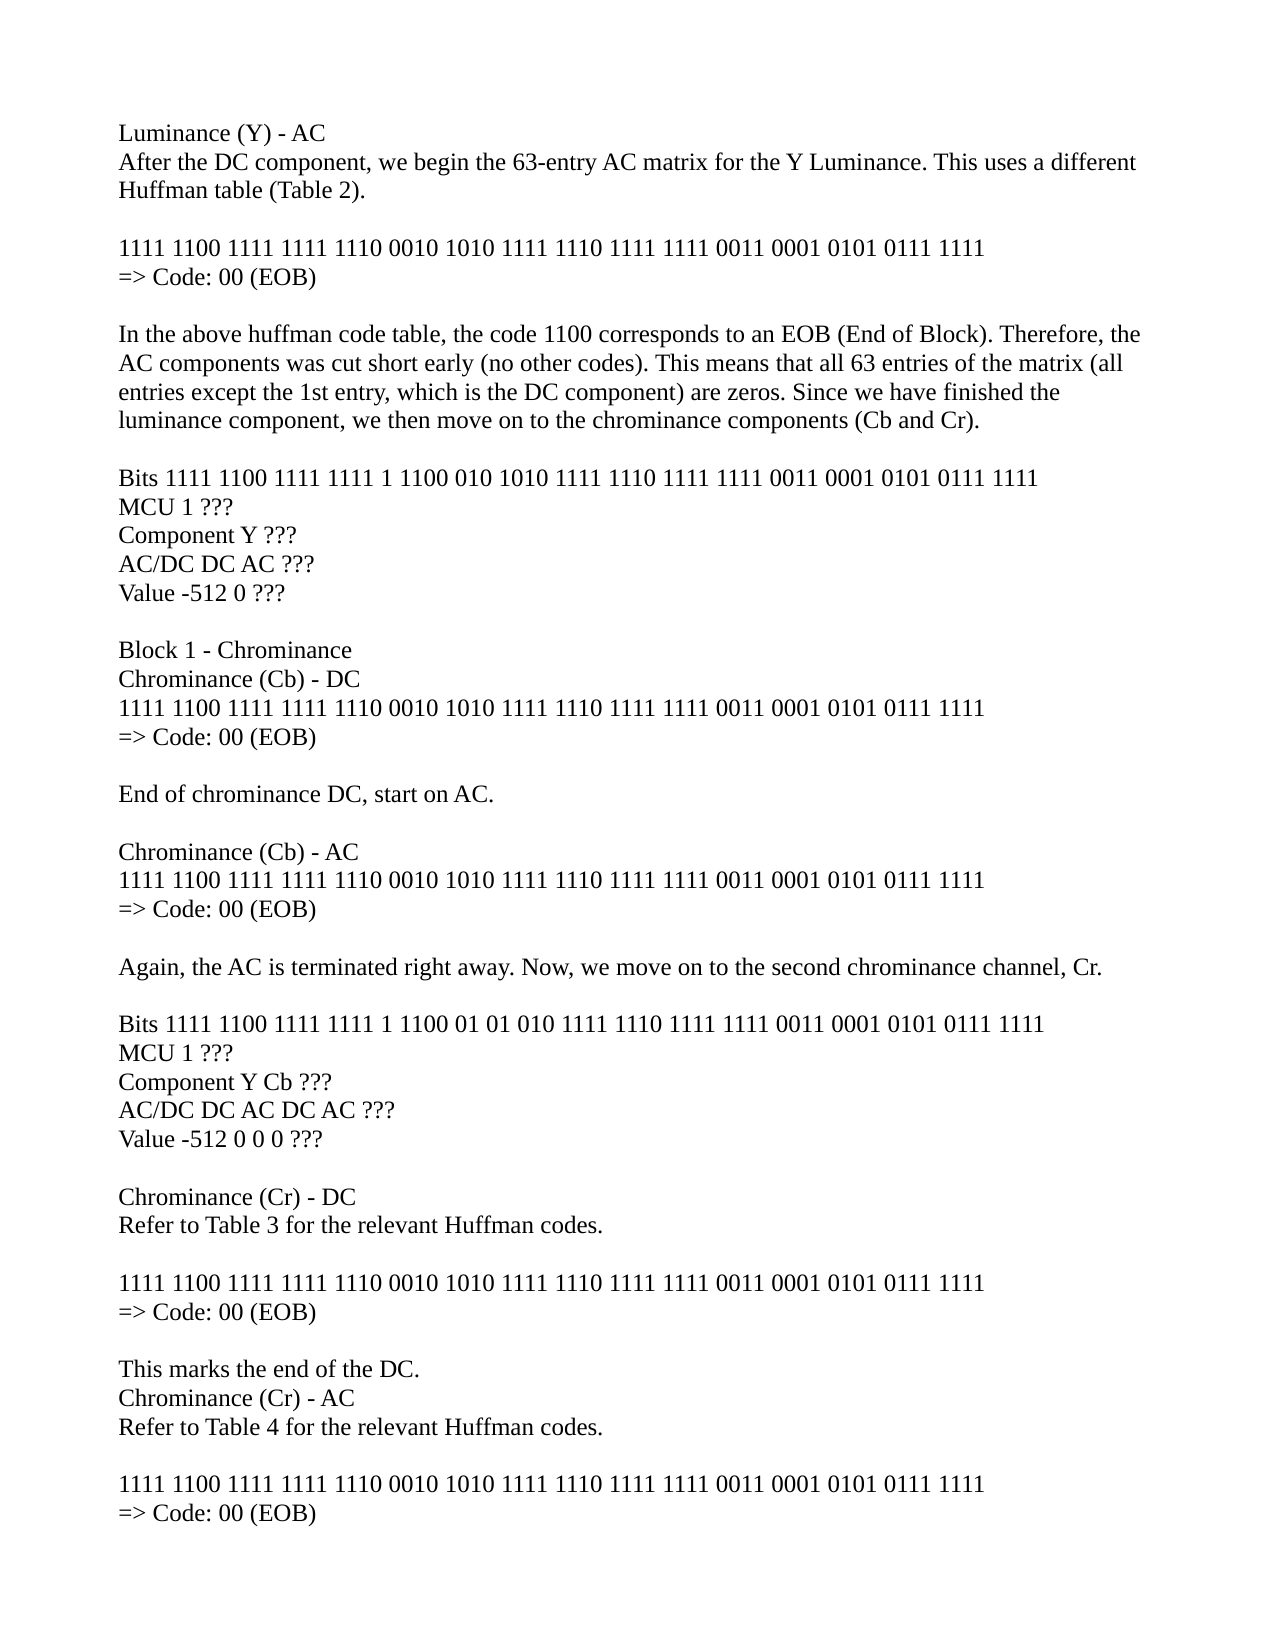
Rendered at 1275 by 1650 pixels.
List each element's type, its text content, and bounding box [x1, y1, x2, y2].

text Luminance (Y) - AC After the DC component, we begin the 63-entry AC matrix for the Y Luminance. This uses a different Huffman table (Table 2). 1111 1100 1111 1111 1110 0010 1010 1111 1110 1111 1111 0011 0001 0101 0111 1111 => Code: 00 (EOB) In the above huffman code table, the code 1100 corresponds to an EOB (End of Block). Therefore, the AC components was cut short early (no other codes). This means that all 63 entries of the matrix (all entries except the 1st entry, which is the DC component) are zeros. Since we have finished the luminance component, we then move on to the chrominance components (Cb and Cr). Bits 1111 1100 1111 1111 1 1100 010 1010 1111 1110 1111 1111 0011 0001 0101 0111 1111 MCU 1 ??? Component Y ??? AC/DC DC AC ??? Value -512 0 ??? Block 1 - Chrominance Chrominance (Cb) - DC 1111 1100 1111 1111 1110 0010 1010 1111 1110 1111 1111 0011 0001 0101 0111 1111 => Code: 00 (EOB) End of chrominance DC, start on AC. Chrominance (Cb) - AC 1111 1100 1111 1111 1110 0010 1010 1111 1110 1111 1111 0011 0001 0101 0111 1111 => Code: 00 (EOB) Again, the AC is terminated right away. Now, we move on to the second chrominance channel, Cr. Bits 1111 1100 1111 1111 1 1100 01 01 010 1111 1110 1111 1111 0011 0001 0101 0111 1111 MCU 1 ??? Component Y Cb ??? AC/DC DC AC DC AC ??? Value -512 0 0 0 ??? Chrominance (Cr) - DC Refer to Table 3 for the relevant Huffman codes. 1111 1100 1111 1111 1110 0010 1010 1111 1110 1111 1111 0011 0001 0101 0111 1111 => Code: 00 (EOB) This marks the end of the DC. Chrominance (Cr) - AC Refer to Table 4 for the relevant Huffman codes. 1111 1100 1111 1111 1110 0010 1010 1111 1110 1111 1111 0011 0001 0101 0111 1111 => Code: 00 (EOB) [118, 118, 1157, 1527]
